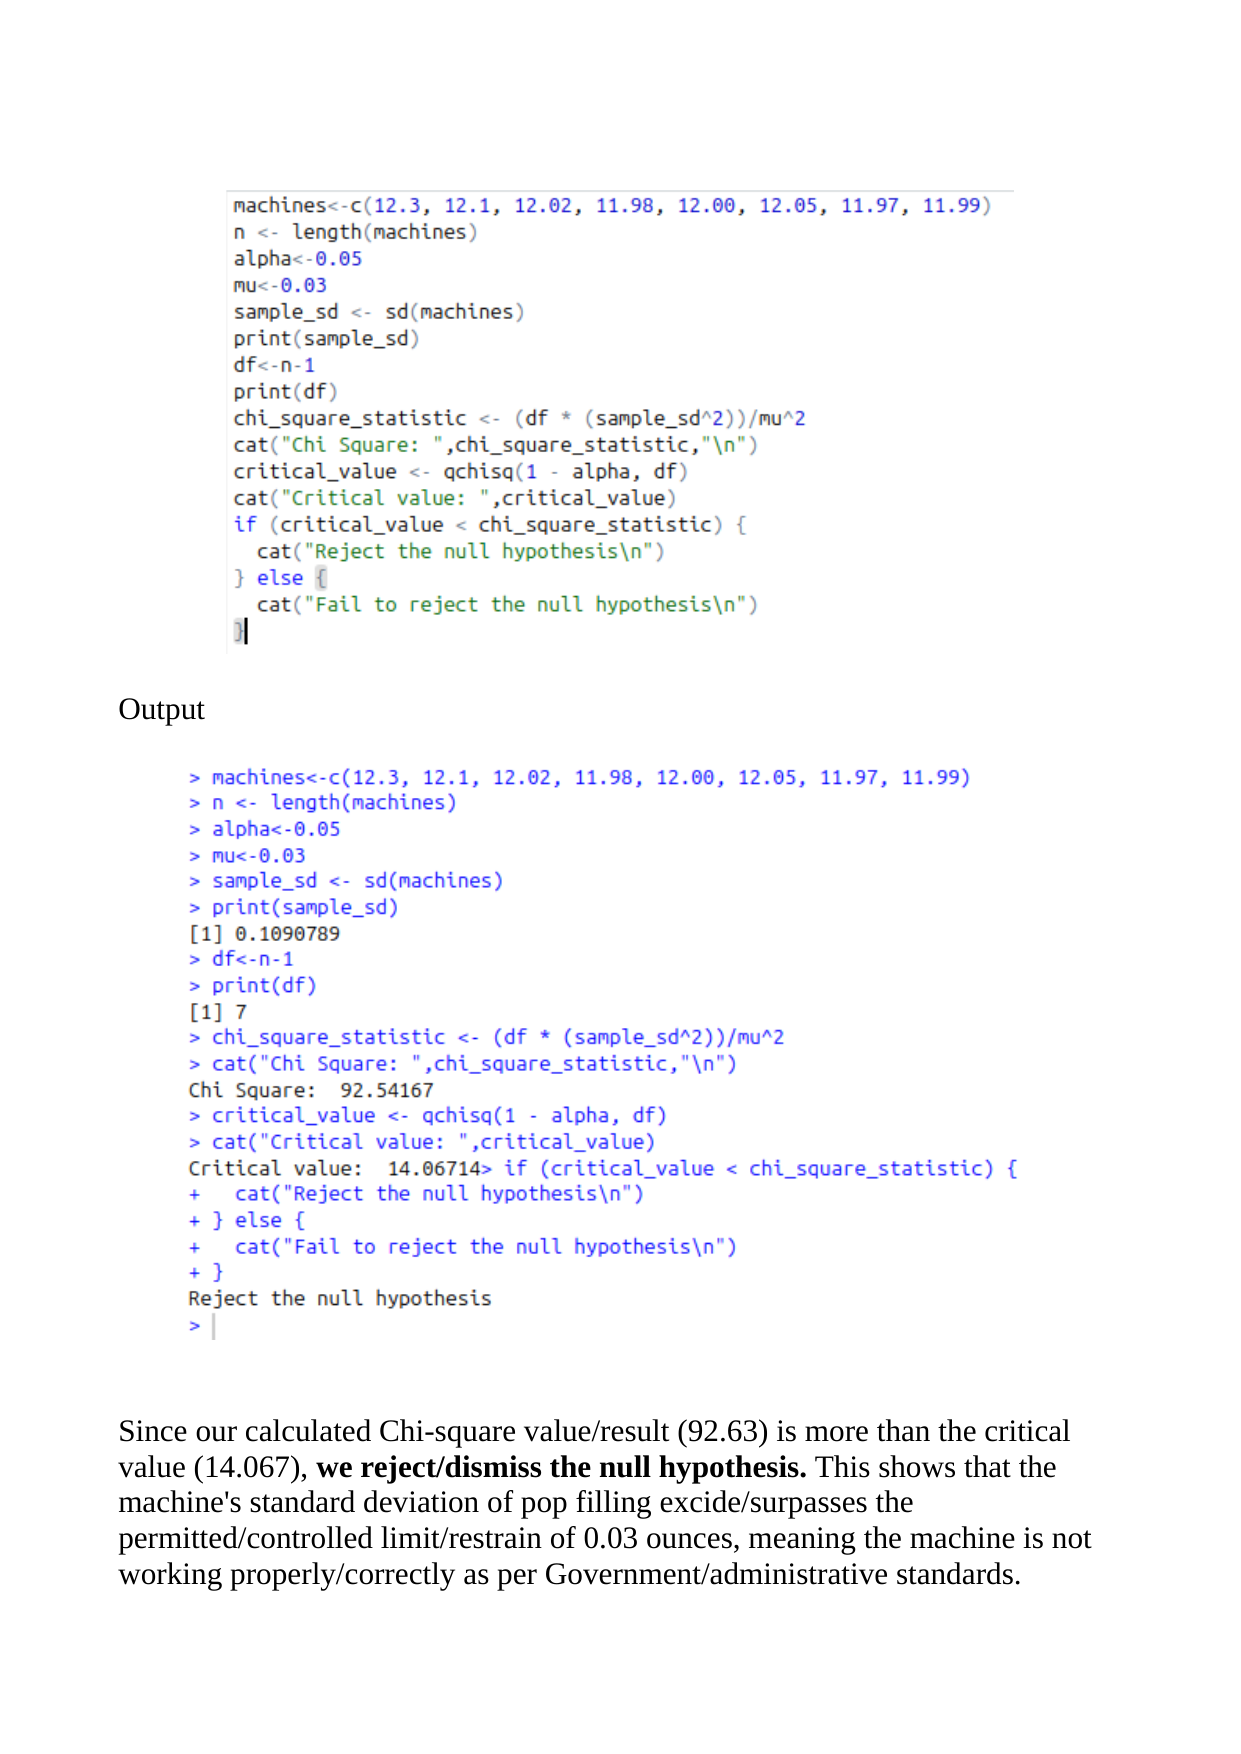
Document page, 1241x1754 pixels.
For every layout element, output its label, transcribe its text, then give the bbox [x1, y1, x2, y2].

picture [181, 761, 1059, 1340]
text Output [118, 690, 1122, 726]
picture [226, 190, 1014, 654]
text Since our calculated Chi-square value/result (92.63) is more than the critical value (14.067), we reject/dismiss the null hypothesis. This shows that the machine's standard deviation of pop filling excide/surpasses the permitted/controlled limit/restrain of 0.03 ounces, meaning the machine is not working properly/correctly as per Government/administrative standards. [118, 1412, 1122, 1592]
